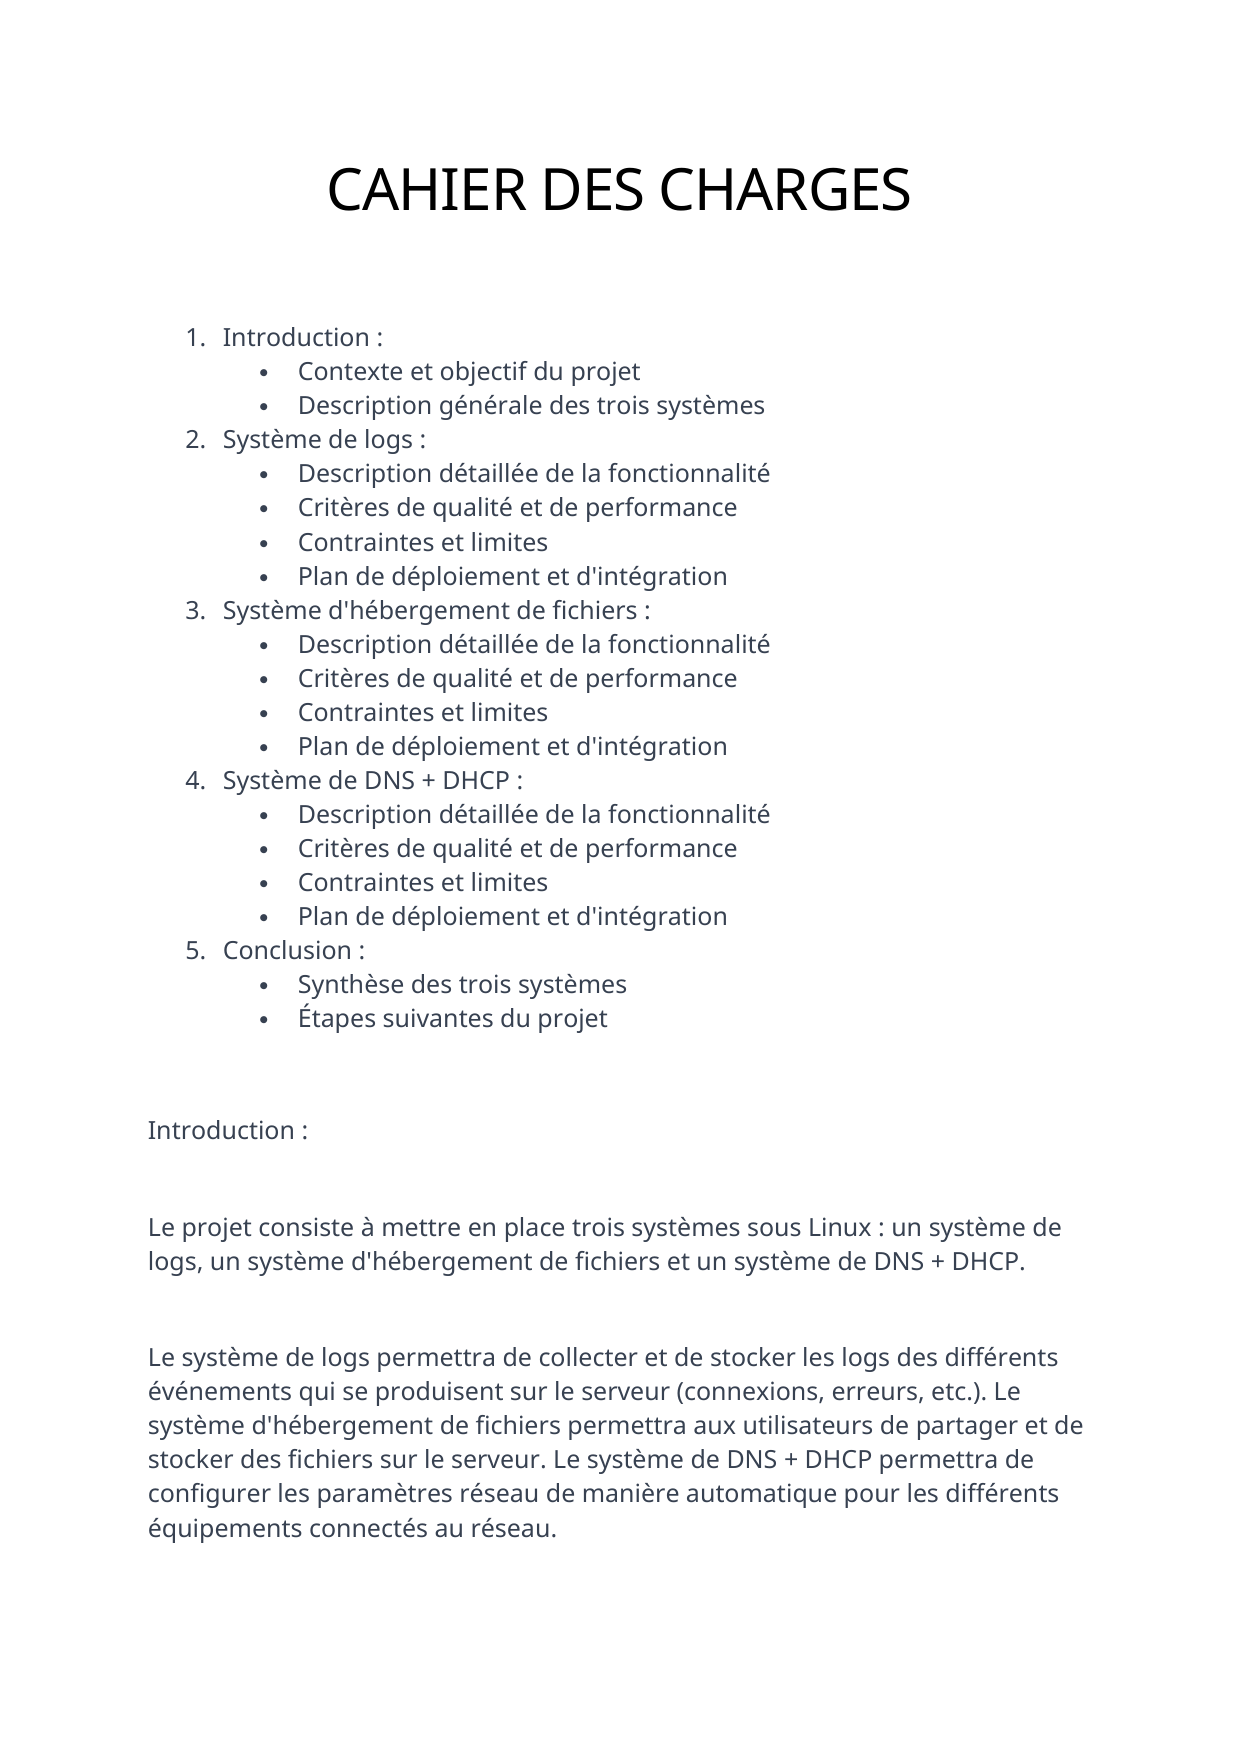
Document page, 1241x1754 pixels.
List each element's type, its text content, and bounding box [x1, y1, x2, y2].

list Introduction : [185, 320, 1093, 354]
list Contraintes et limites [260, 865, 1093, 899]
list Synthèse des trois systèmes [260, 967, 1093, 1001]
list Critères de qualité et de performance [260, 490, 1093, 524]
list Étapes suivantes du projet [260, 1001, 1093, 1035]
list Contraintes et limites [260, 524, 1093, 558]
list Plan de déploiement et d'intégration [260, 728, 1093, 763]
list Système d'hébergement de fichiers : [185, 592, 1093, 626]
text Le projet consiste à mettre en place trois systèmes sous Linux : un système de logs, un système d'hébergement de fichiers et un système de DNS + DHCP. [148, 1209, 1093, 1277]
list Plan de déploiement et d'intégration [260, 899, 1093, 933]
text CAHIER DES CHARGES [148, 148, 1093, 227]
list Plan de déploiement et d'intégration [260, 558, 1093, 592]
list Critères de qualité et de performance [260, 660, 1093, 694]
text Le système de logs permettra de collecter et de stocker les logs des différents événements qui se produisent sur le serveur (connexions, erreurs, etc.). Le système d'hébergement de fichiers permettra aux utilisateurs de partager et de stocker des fichiers sur le serveur. Le système de DNS + DHCP permettra de configurer les paramètres réseau de manière automatique pour les différents équipements connectés au réseau. [148, 1340, 1093, 1544]
list Contexte et objectif du projet [260, 354, 1093, 388]
text Introduction : [148, 1113, 1093, 1147]
list Description générale des trois systèmes [260, 388, 1093, 422]
list Description détaillée de la fonctionnalité [260, 626, 1093, 660]
list Contraintes et limites [260, 694, 1093, 728]
list Système de DNS + DHCP : [185, 763, 1093, 797]
list Système de logs : [185, 422, 1093, 456]
list Description détaillée de la fonctionnalité [260, 456, 1093, 490]
list Conclusion : [185, 933, 1093, 967]
list Critères de qualité et de performance [260, 831, 1093, 865]
list Description détaillée de la fonctionnalité [260, 797, 1093, 831]
